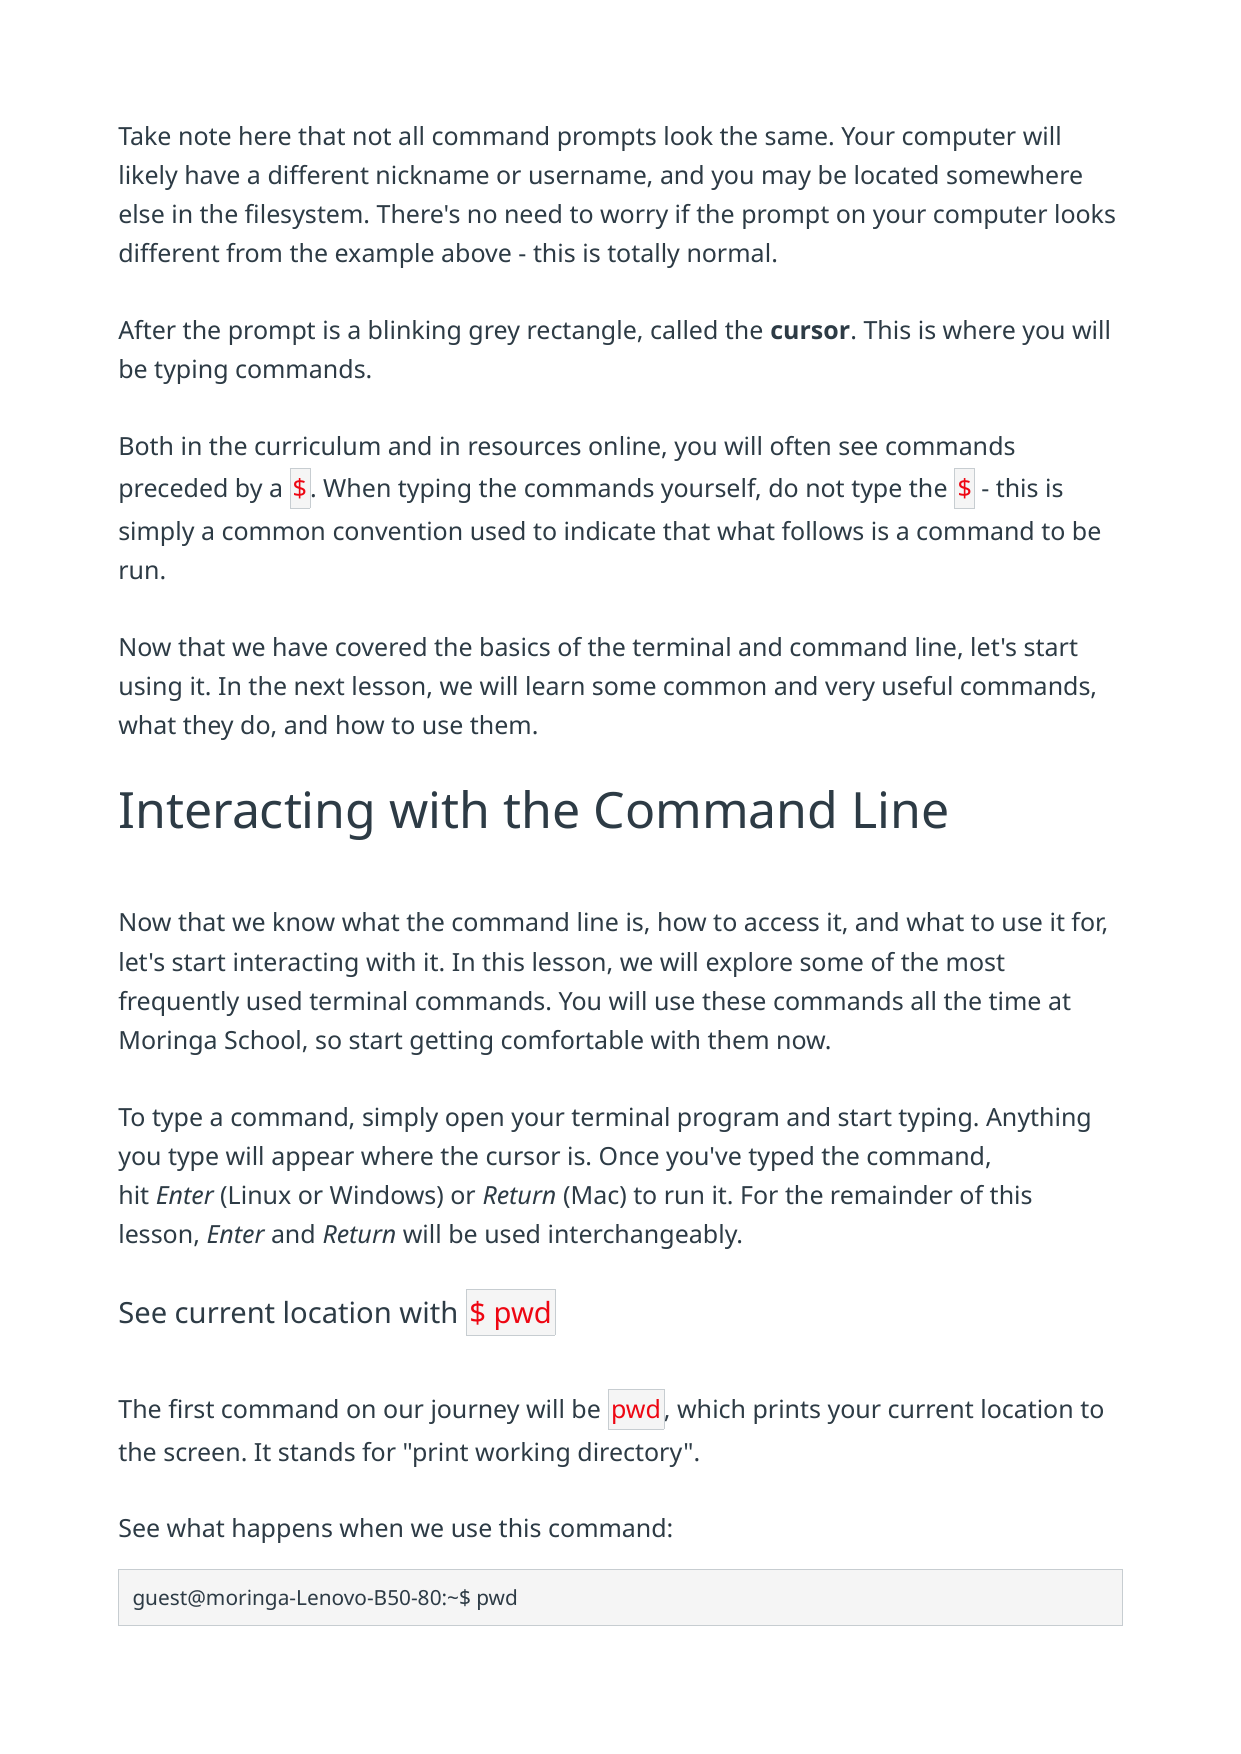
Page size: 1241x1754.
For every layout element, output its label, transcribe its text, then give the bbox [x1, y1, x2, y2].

text See what happens when we use this command: [118, 1511, 1122, 1545]
text After the prompt is a blinking grey rectangle, called the cursor. This is where you will be typing commands. [118, 312, 1122, 386]
text Now that we have covered the basics of the terminal and command line, let's start using it. In the next lesson, we will learn some common and very useful commands, what they do, and how to use them. [118, 629, 1122, 742]
text The first command on our journey will be pwd, which prints your current location to the screen. It stands for "print working directory". [118, 1389, 1122, 1468]
subtitle See current location with [118, 1289, 466, 1335]
text Now that we know what the command line is, how to access it, and what to use it for, let's start interacting with it. In this lesson, we will explore some of the most frequently used terminal commands. You will use these commands all the time at Moringa School, so start getting comfortable with them now. [118, 905, 1122, 1057]
text Take note here that not all command prompts look the same. Your computer will likely have a different nickname or username, and you may be located somewhere else in the filesystem. There's no need to worry if the prompt on your computer looks different from the example above - this is totally normal. [118, 118, 1122, 270]
text Both in the curriculum and in resources online, you will often see commands preceded by a $. When typing the commands yourself, do not type the $ - this is simply a common convention used to indicate that what follows is a command to be run. [118, 428, 1122, 587]
text guest@moringa-Lenovo-B50-80:~$ pwd [119, 1570, 1122, 1625]
subtitle Interacting with the Command Line [118, 775, 1122, 843]
subtitle [556, 1289, 1122, 1335]
subtitle $ pwd [467, 1290, 555, 1335]
text To type a command, simply open your terminal program and start typing. Anything you type will appear where the cursor is. Once you've typed the command, hit Enter (Linux or Windows) or Return (Mac) to run it. For the remainder of this lesson, Enter and Return will be used interchangeably. [118, 1099, 1122, 1251]
